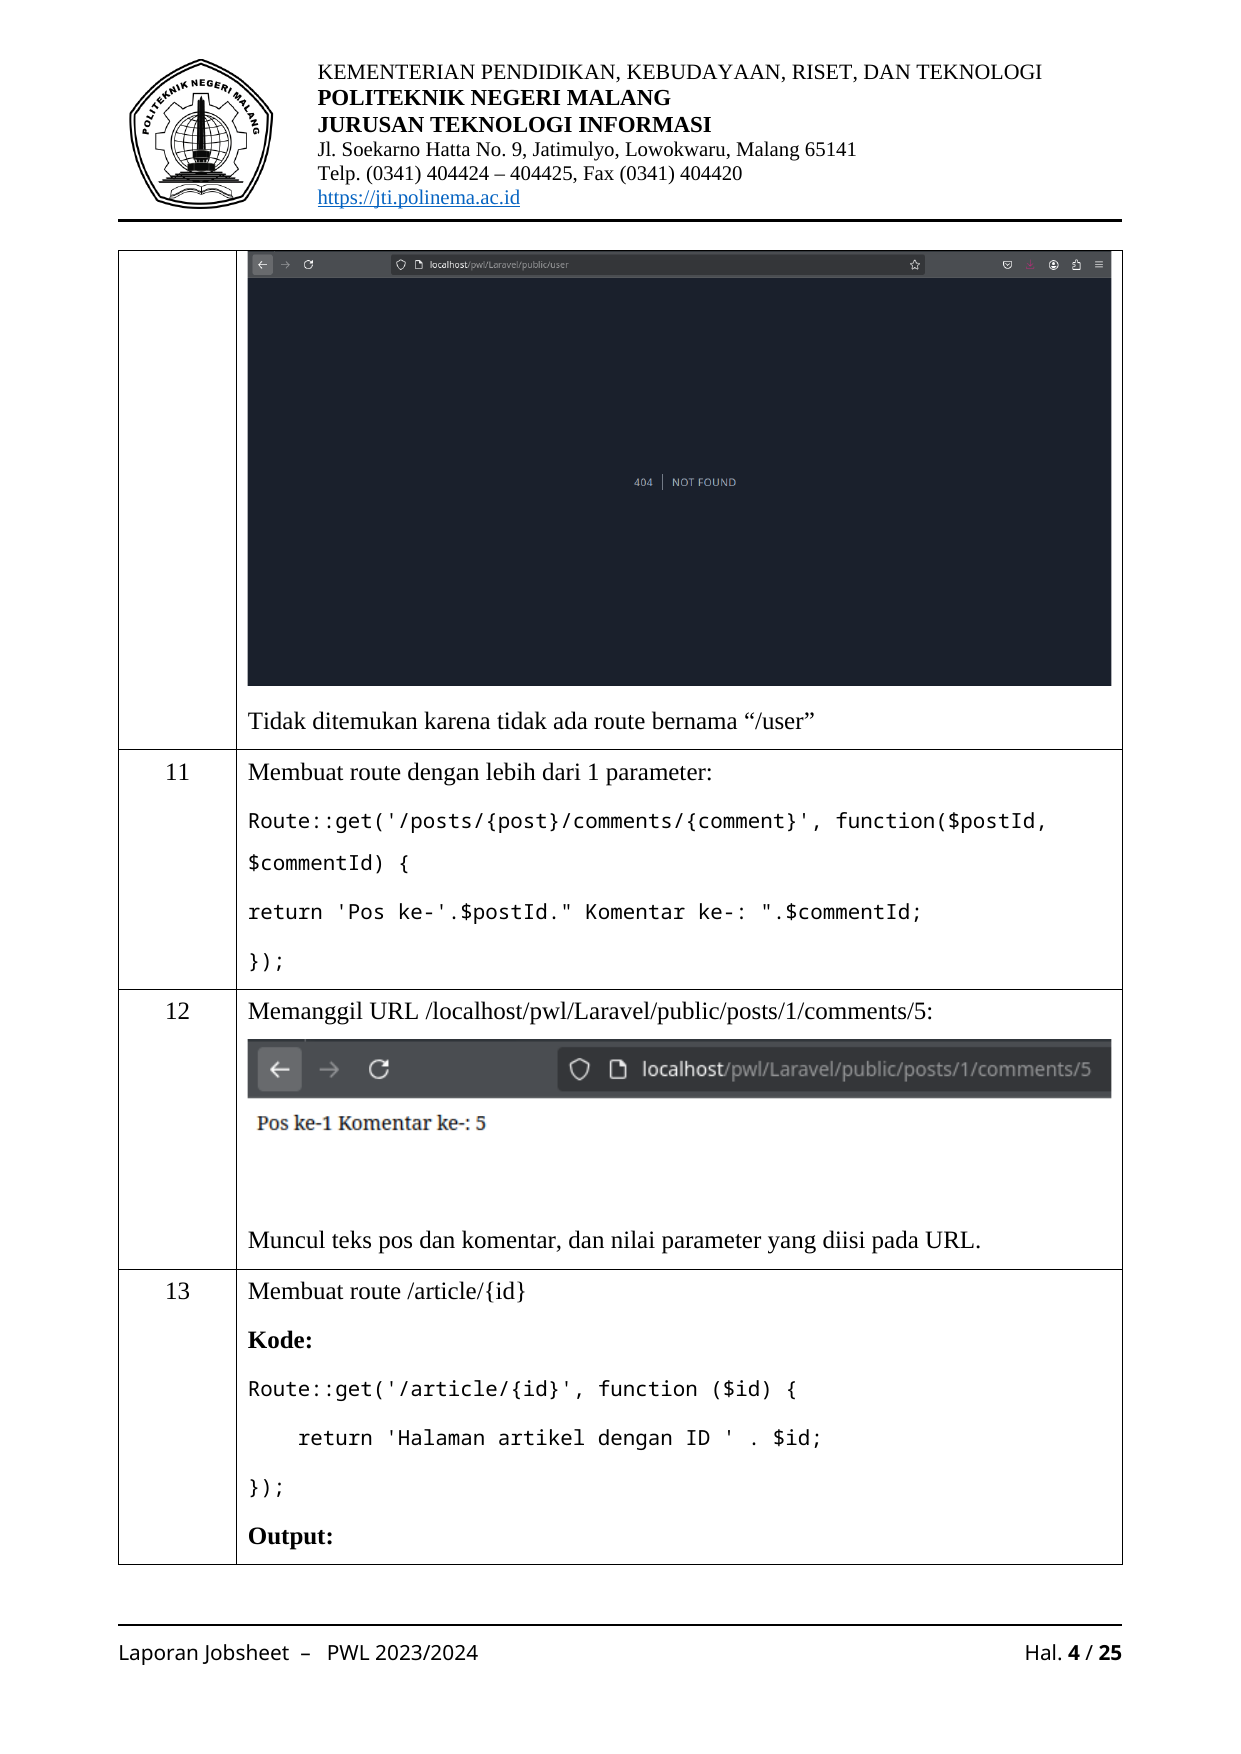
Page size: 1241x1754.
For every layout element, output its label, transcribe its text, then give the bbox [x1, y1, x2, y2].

table_cell Tidak ditemukan karena tidak ada route bernama “/user” [237, 251, 1122, 749]
picture [129, 59, 275, 209]
picture [247, 1039, 1112, 1191]
table_cell 11 [119, 750, 236, 989]
table_cell [119, 251, 236, 749]
table_cell Memanggil URL /localhost/pwl/Laravel/public/posts/1/comments/5: Muncul teks pos dan komentar, dan nilai parameter yang diisi pada URL. [237, 990, 1122, 1268]
picture [247, 251, 1112, 686]
table_cell 13 [119, 1270, 236, 1564]
table_cell Membuat route dengan lebih dari 1 parameter: Route::get('/posts/{post}/comments/{comment}', function($postId, $commentId) { return 'Pos ke-'.$postId." Komentar ke-: ".$commentId; }); [237, 750, 1122, 989]
table_cell Membuat route /article/{id} Kode: Route::get('/article/{id}', function ($id) { return 'Halaman artikel dengan ID ' . $id; }); Output: [237, 1270, 1122, 1564]
table_cell 12 [119, 990, 236, 1268]
